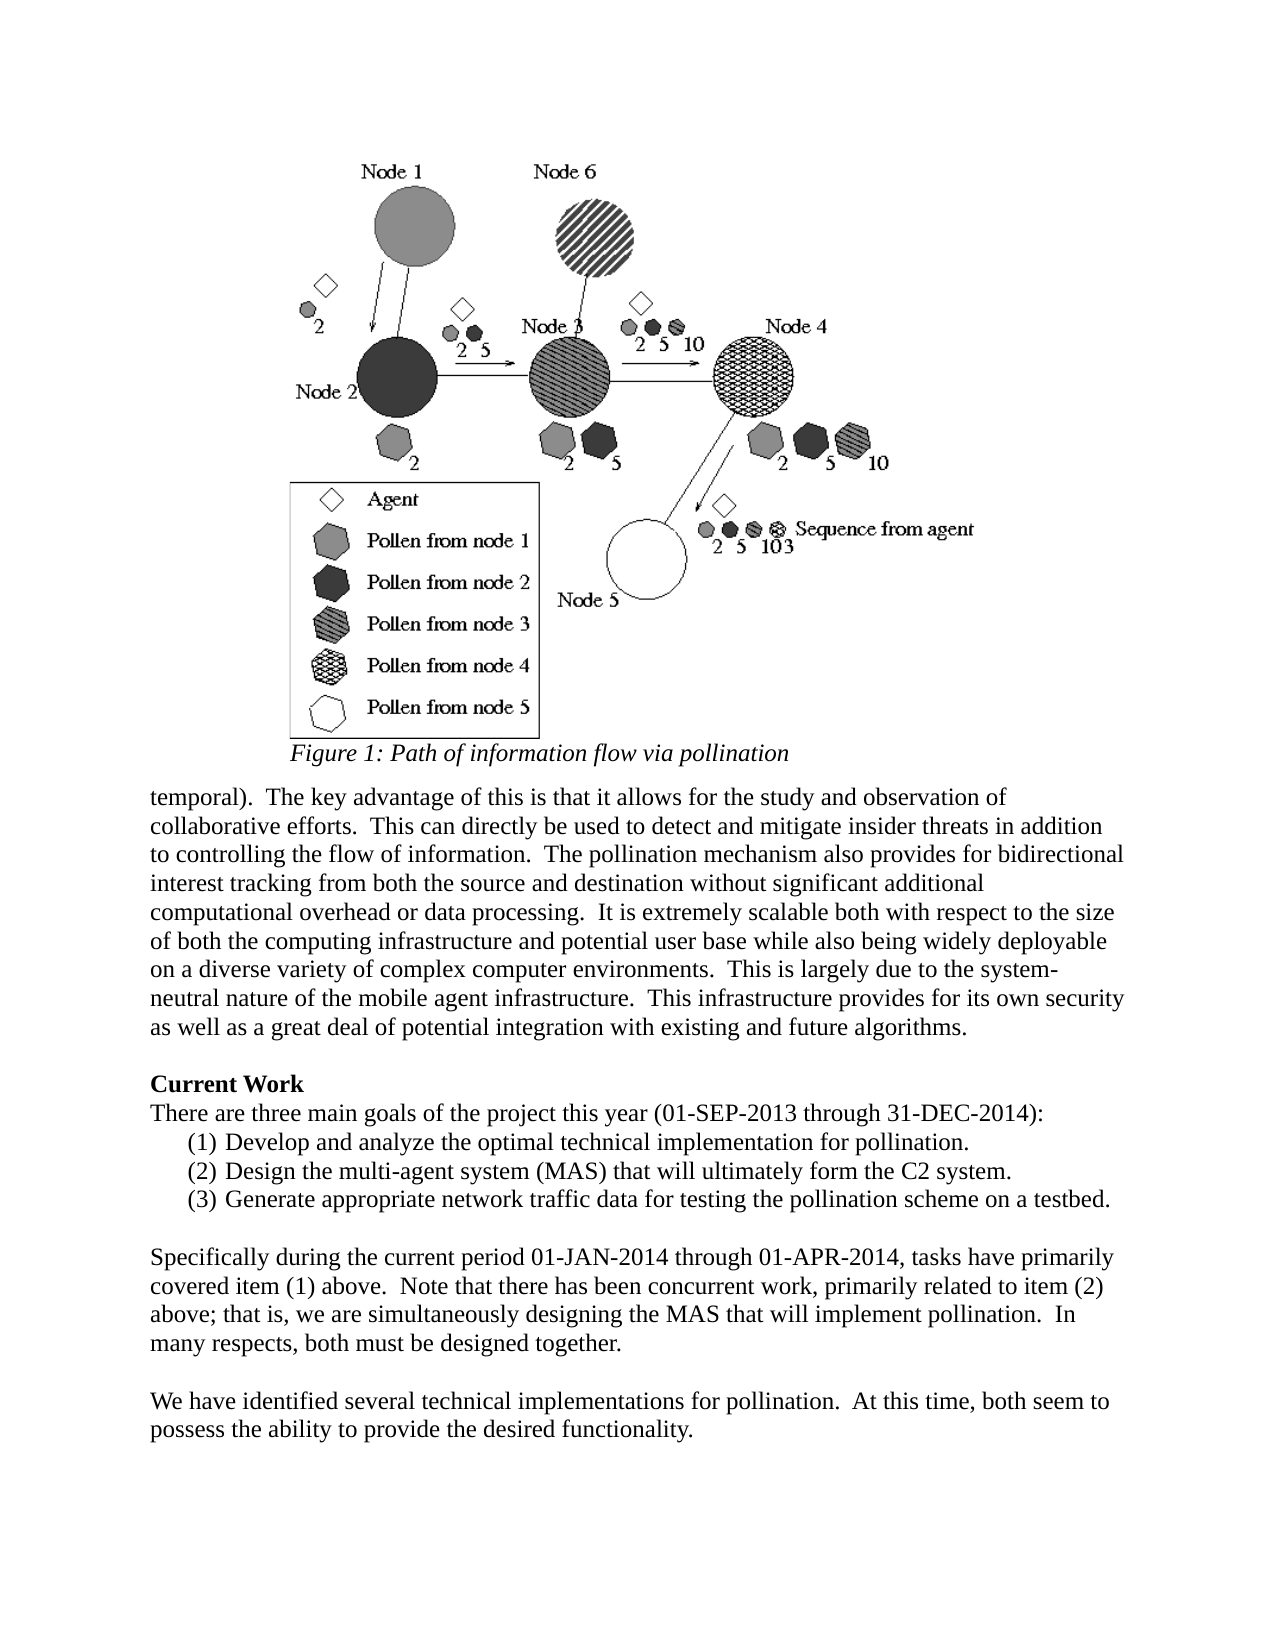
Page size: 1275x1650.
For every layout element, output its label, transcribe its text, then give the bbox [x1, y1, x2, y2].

text Specifically during the current period 01-JAN-2014 through 01-APR-2014, tasks have primarily covered item (1) above. Note that there has been concurrent work, primarily related to item (2) above; that is, we are simultaneously designing the MAS that will implement pollination. In many respects, both must be designed together. [150, 1242, 1125, 1357]
text There are three main goals of the project this year (01-SEP-2013 through 31-DEC-2014): [150, 1098, 1125, 1127]
list Develop and analyze the optimal technical implementation for pollination. [187, 1127, 1125, 1156]
list Generate appropriate network traffic data for testing the pollination scheme on a testbed. [187, 1184, 1125, 1213]
text We have identified several technical implementations for pollination. At this time, both seem to possess the ability to provide the desired functionality. [150, 1386, 1125, 1443]
list Design the multi-agent system (MAS) that will ultimately form the C2 system. [187, 1156, 1125, 1184]
text Figure 1: Path of information flow via pollination [290, 739, 985, 767]
picture [289, 162, 986, 739]
text Current Work [150, 1069, 1125, 1098]
text temporal). The key advantage of this is that it allows for the study and observation of collaborative efforts. This can directly be used to detect and mitigate insider threats in addition to controlling the flow of information. The pollination mechanism also provides for bidirectional interest tracking from both the source and destination without significant additional computational overhead or data processing. It is extremely scalable both with respect to the size of both the computing infrastructure and potential user base while also being widely deployable on a diverse variety of complex computer environments. This is largely due to the system-neutral nature of the mobile agent infrastructure. This infrastructure provides for its own security as well as a great deal of potential integration with existing and future algorithms. [150, 150, 1125, 1041]
